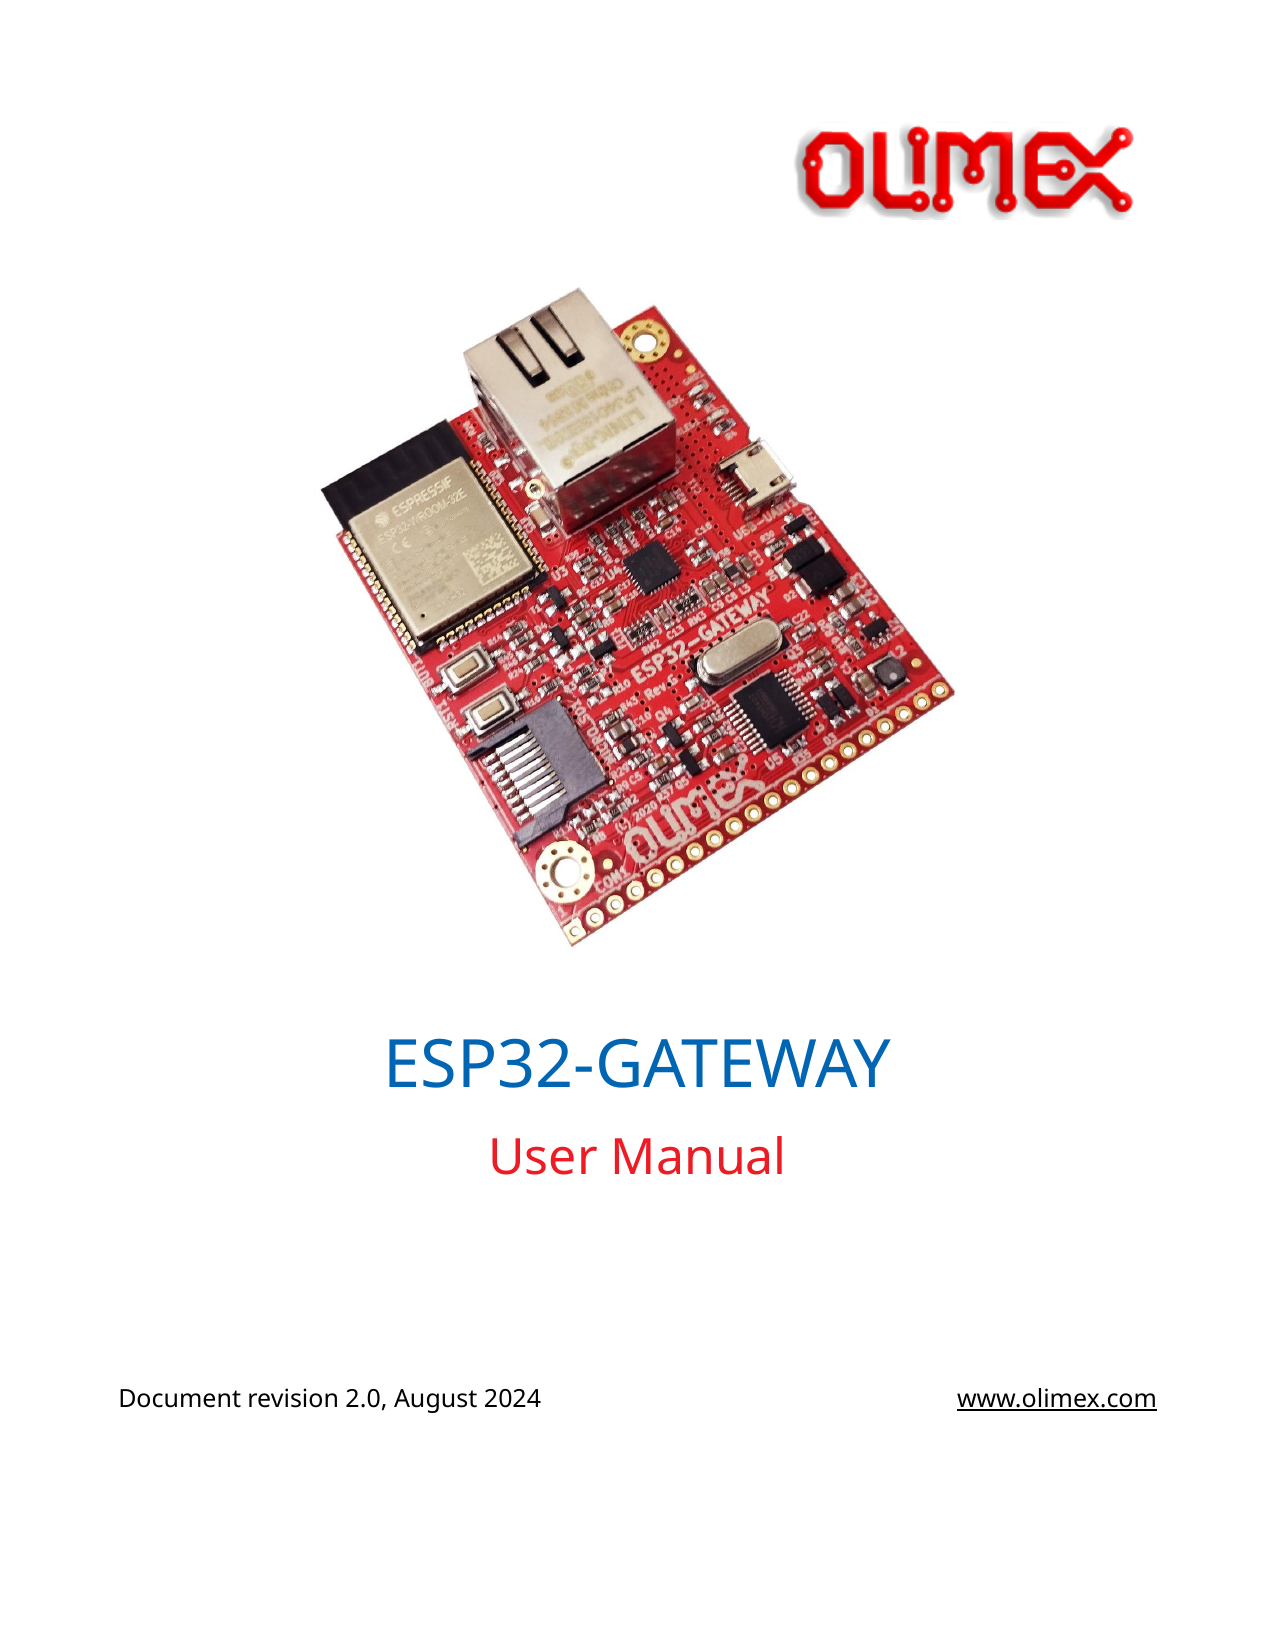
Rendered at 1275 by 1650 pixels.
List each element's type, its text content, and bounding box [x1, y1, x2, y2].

text ESP32-GATEWAY [118, 1016, 1157, 1107]
table_header Document revision 2.0, August 2024 [118, 1381, 673, 1415]
table_header www.olimex.com [674, 1381, 1157, 1415]
text User Manual [118, 1121, 1157, 1189]
picture [781, 118, 1157, 220]
picture [305, 271, 970, 964]
